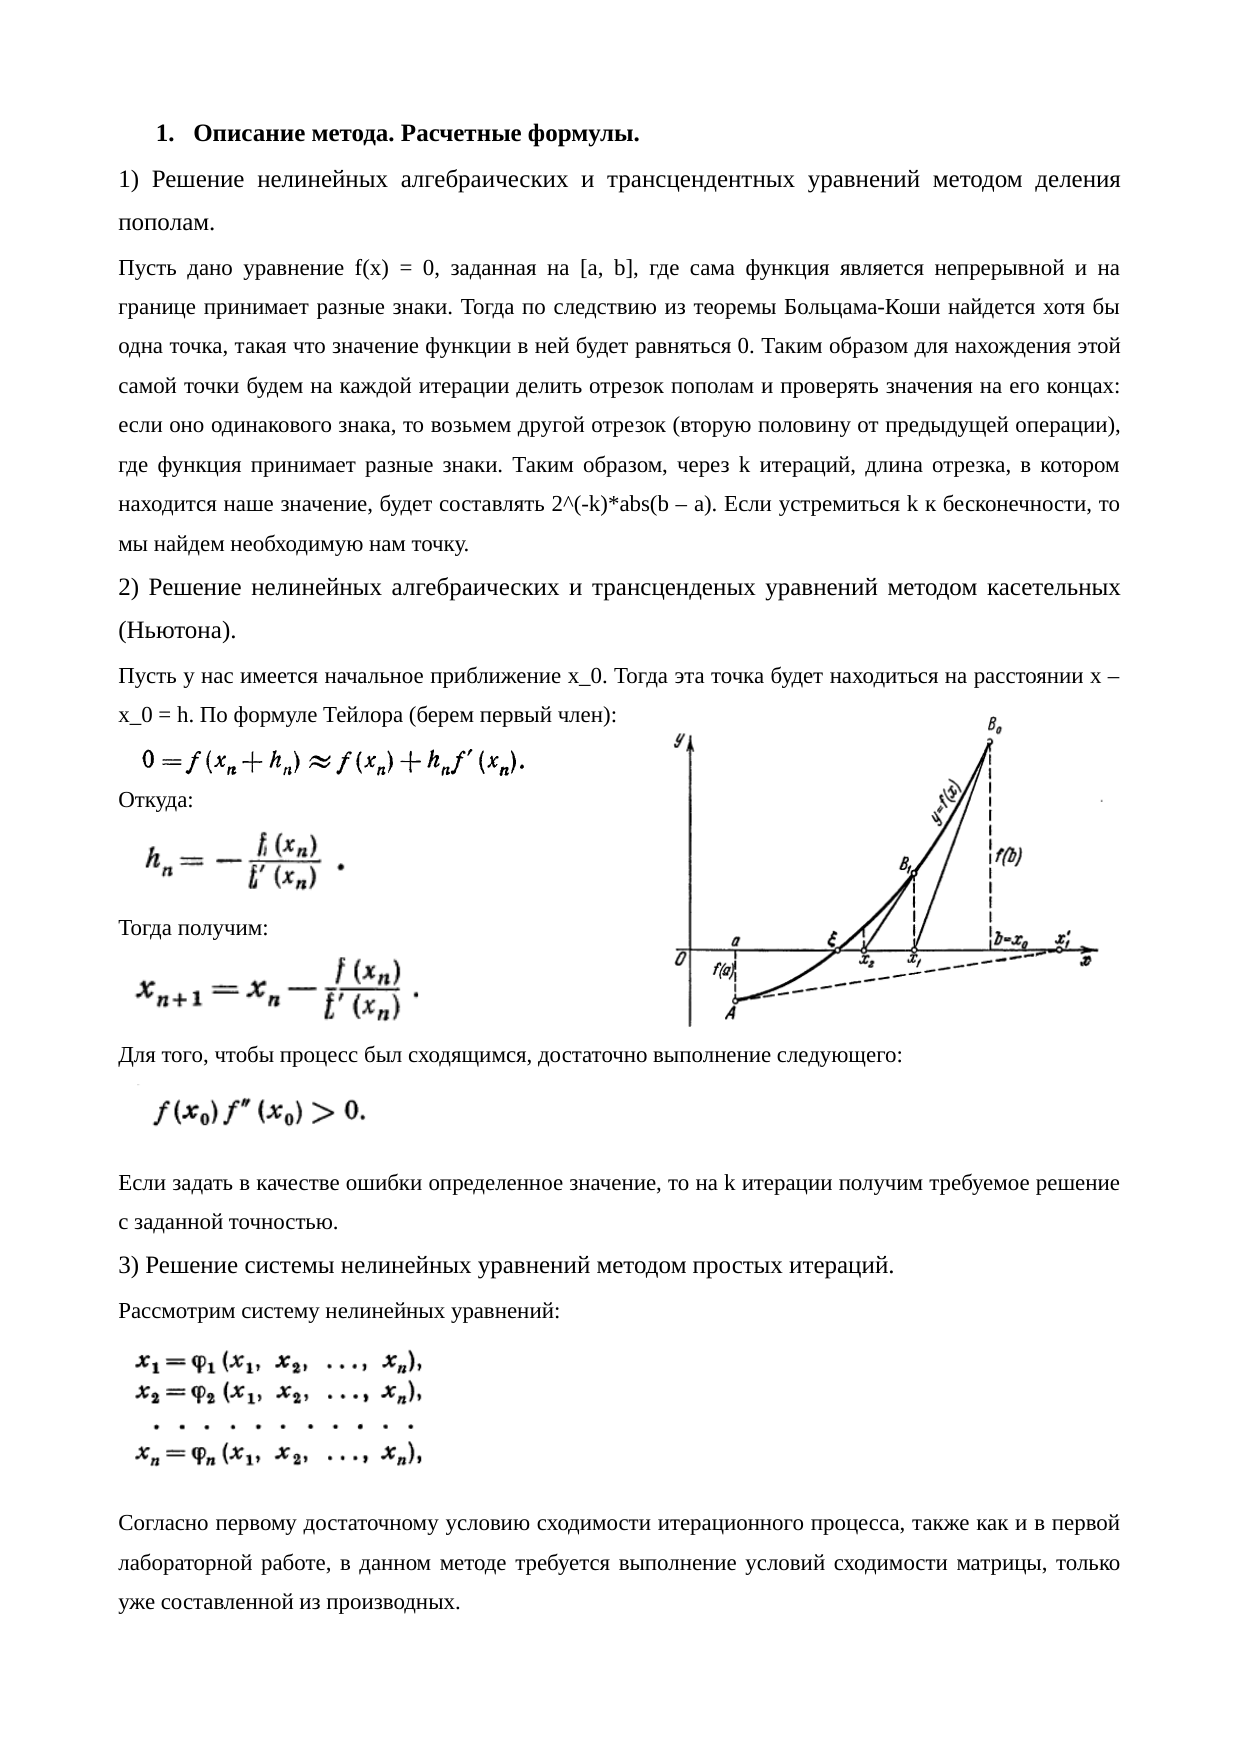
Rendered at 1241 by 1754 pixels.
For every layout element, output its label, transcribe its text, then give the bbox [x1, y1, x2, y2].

picture [118, 828, 364, 906]
picture [118, 1339, 427, 1476]
text 2) Решение нелинейных алгебраических и трансценденых уравнений методом касетельных (Ньютона). [118, 572, 1122, 644]
text Пусть у нас имеется начальное приближение x_0. Тогда эта точка будет находиться на расстоянии x – x_0 = h. По формуле Тейлора (берем первый член): [118, 662, 1122, 727]
text Тогда получим: [118, 914, 654, 940]
text 1) Решение нелинейных алгебраических и трансцендентных уравнений методом деления пополам. [118, 164, 1122, 236]
text Для того, чтобы процесс был сходящимся, достаточно выполнение следующего: [118, 1041, 1122, 1067]
text Откуда: [118, 786, 654, 812]
picture [124, 741, 533, 786]
text [1111, 914, 1122, 940]
text Если задать в качестве ошибки определенное значение, то на k итерации получим требуемое решение с заданной точностью. [118, 1169, 1122, 1234]
picture [131, 1084, 369, 1142]
text Пусть дано уравнение f(x) = 0, заданная на [a, b], где сама функция является непрерывной и на границе принимает разные знаки. Тогда по следствию из теоремы Больцама-Коши найдется хотя бы одна точка, такая что значение функции в ней будет равняться 0. Таким образом для нахождения этой самой точки будем на каждой итерации делить отрезок пополам и проверять значения на его концах: если оно одинакового знака, то возьмем другой отрезок (вторую половину от предыдущей операции), где функция принимает разные знаки. Таким образом, через k итераций, длина отрезка, в котором находится наше значение, будет составлять 2^(-k)*abs(b – a). Если устремиться k к бесконечности, то мы найдем необходимую нам точку. [118, 253, 1122, 556]
list Описание метода. Расчетные формулы. [156, 118, 1122, 147]
text Рассмотрим систему нелинейных уравнений: [118, 1297, 1122, 1323]
text Согласно первому достаточному условию сходимости итерационного процесса, также как и в первой лабораторной работе, в данном методе требуется выполнение условий сходимости матрицы, только уже составленной из производных. [118, 1509, 1122, 1614]
text 3) Решение системы нелинейных уравнений методом простых итераций. [118, 1251, 1122, 1279]
picture [654, 708, 1111, 1029]
text [1111, 786, 1122, 812]
picture [118, 956, 419, 1027]
